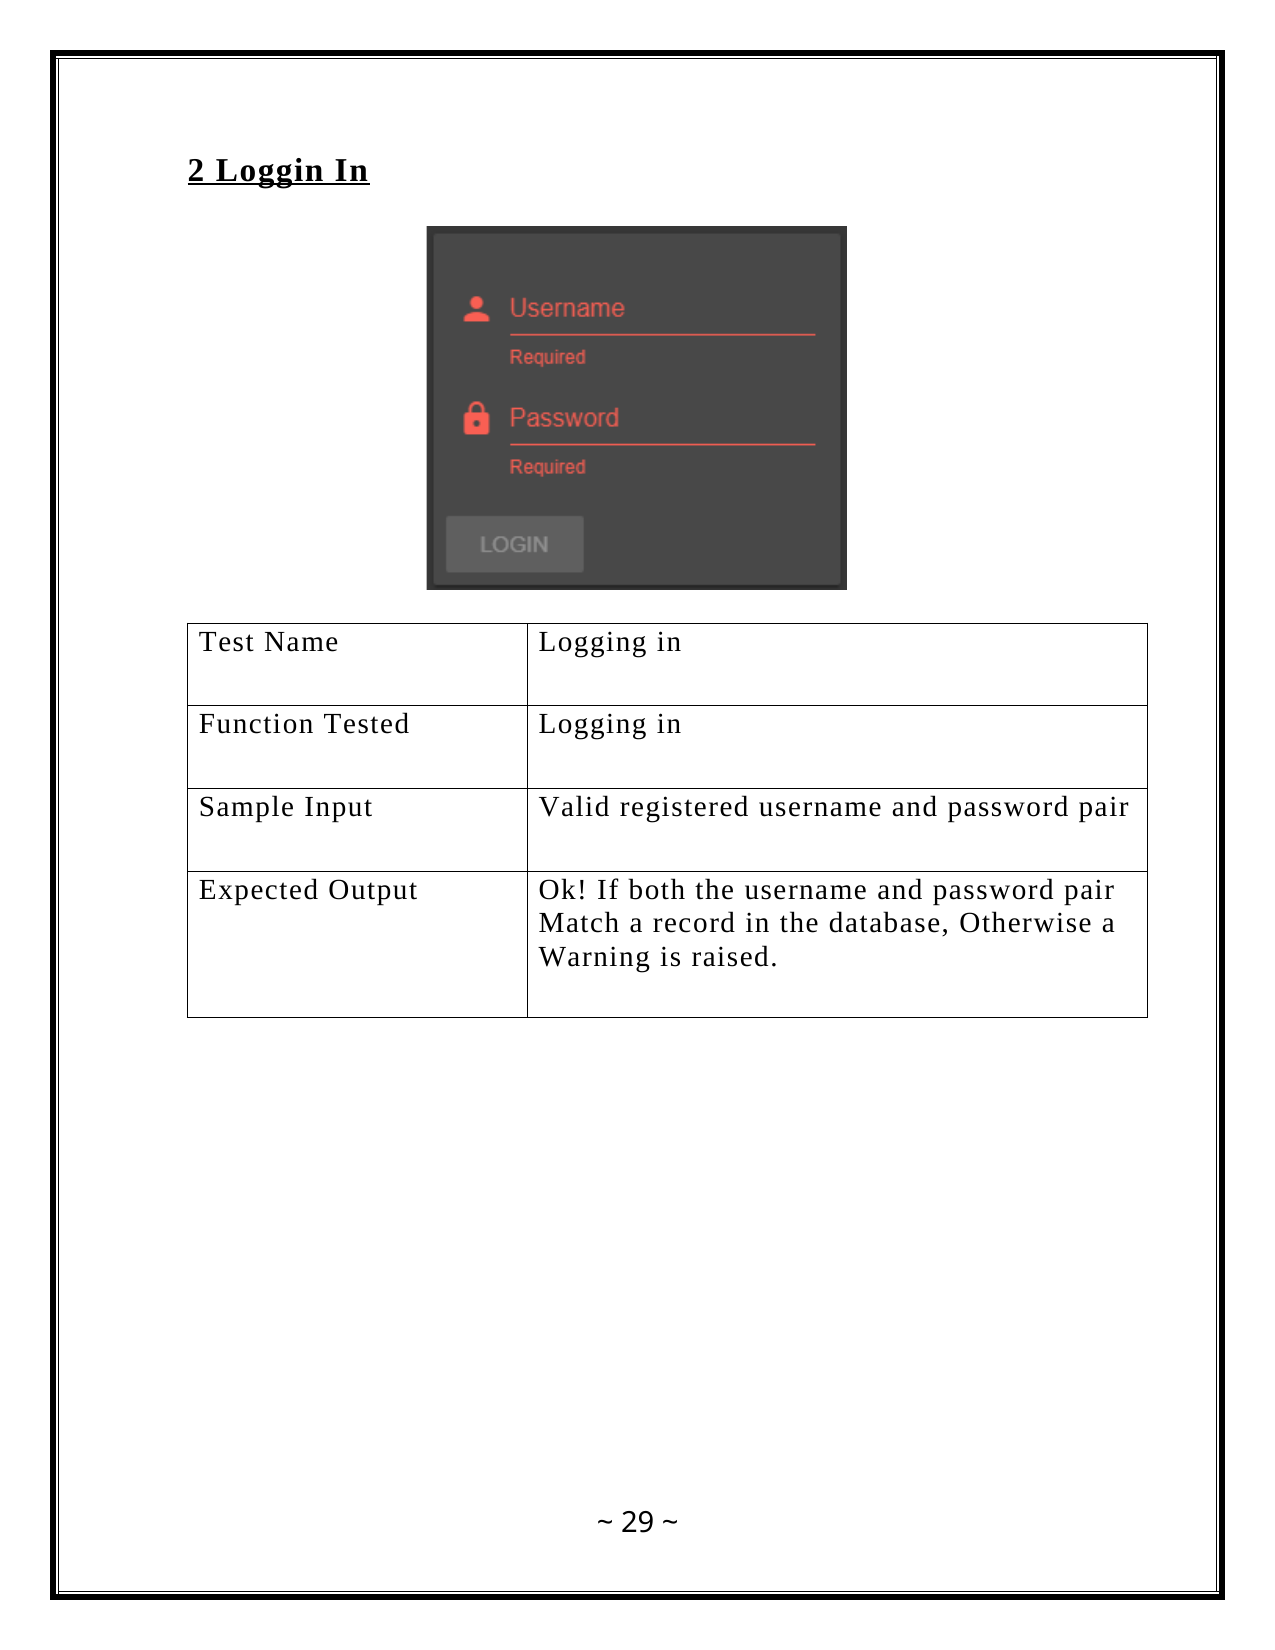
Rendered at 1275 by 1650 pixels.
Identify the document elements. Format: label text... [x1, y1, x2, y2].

table_header Logging in [528, 624, 1147, 705]
table_cell Function Tested [188, 706, 527, 788]
table_cell Sample Input [188, 789, 527, 871]
table_cell Ok! If both the username and password pair Match a record in the database, Otherwise a Warning is raised. [528, 872, 1147, 1017]
table_header Test Name [188, 624, 527, 705]
table_cell Logging in [528, 706, 1147, 788]
text 2 Loggin In [187, 150, 1087, 188]
table_cell Expected Output [188, 872, 527, 1017]
picture [426, 226, 847, 590]
table_cell Valid registered username and password pair [528, 789, 1147, 871]
